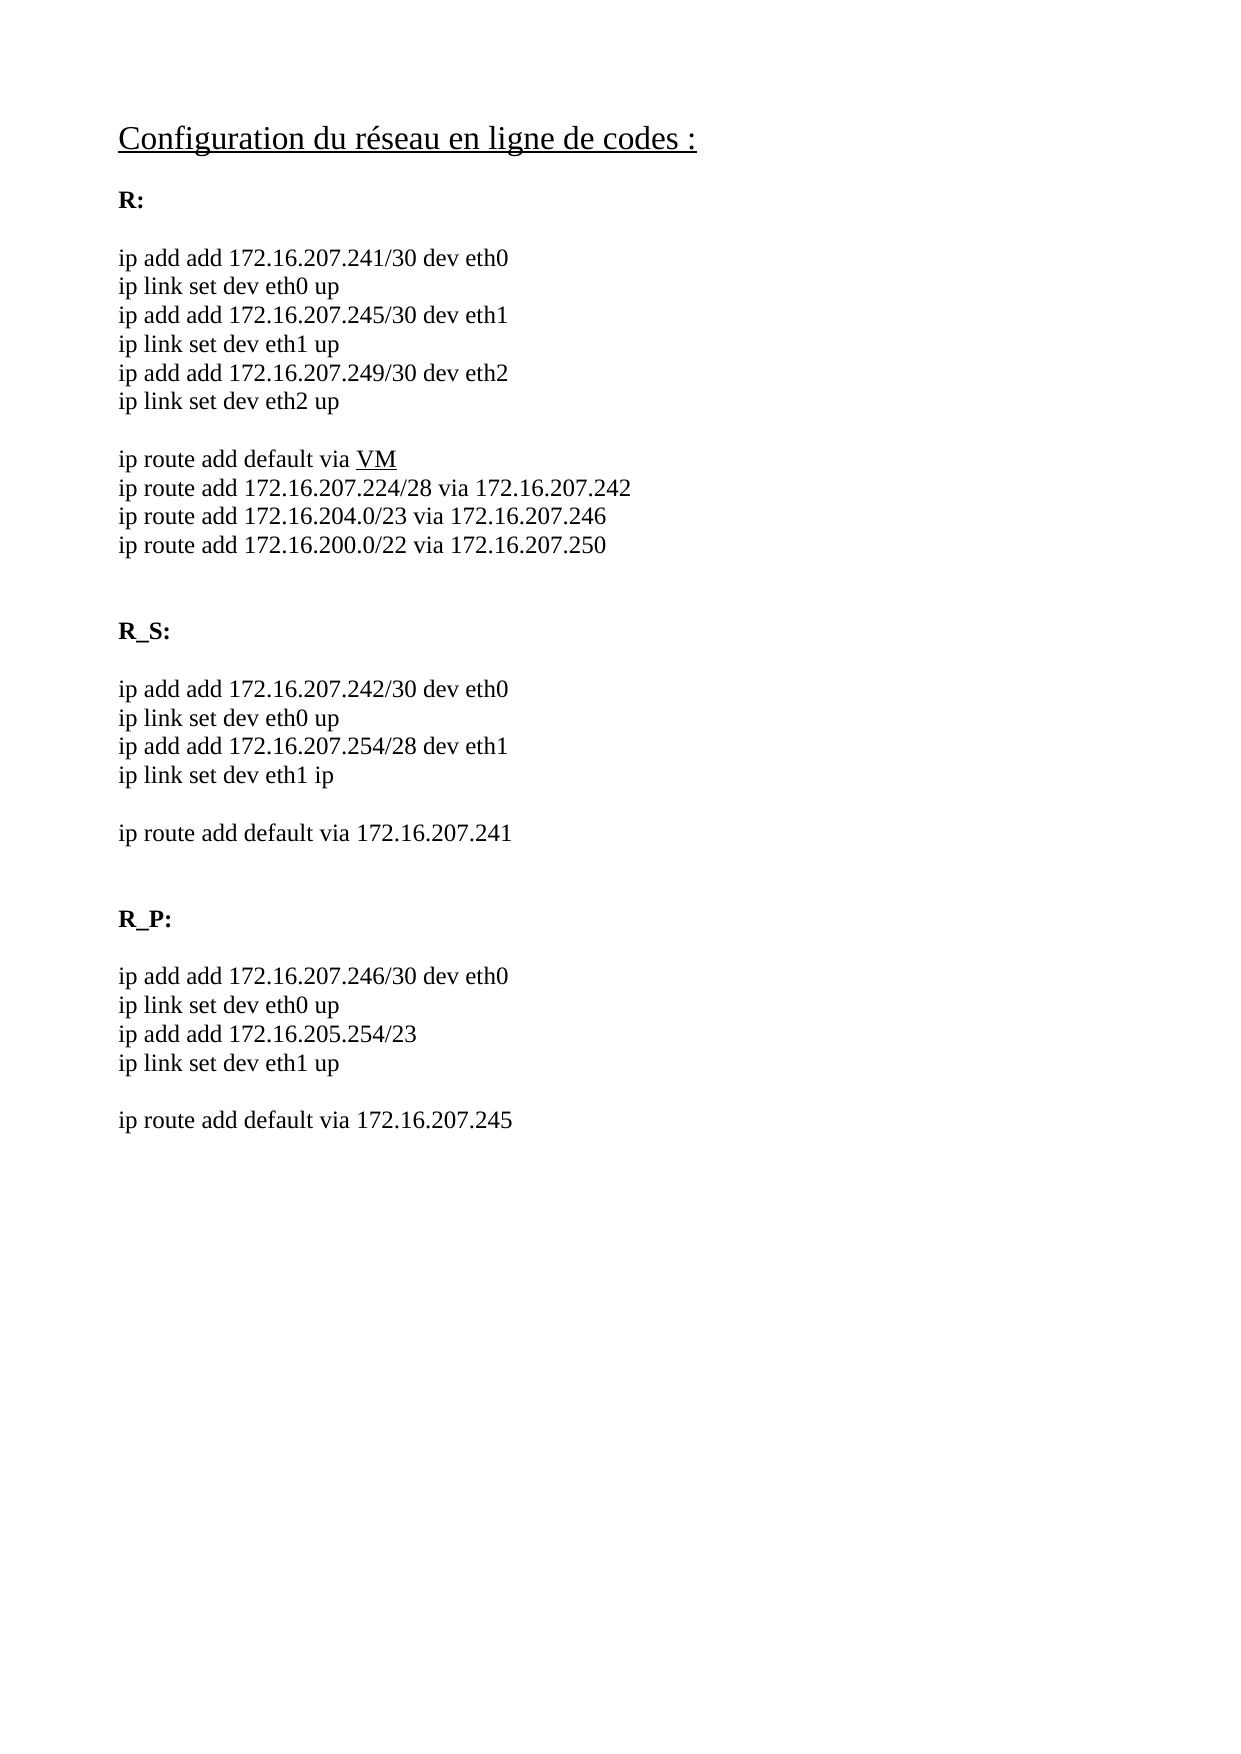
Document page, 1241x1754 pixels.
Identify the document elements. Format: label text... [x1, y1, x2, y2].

text ip link set dev eth0 up [118, 271, 1122, 300]
text ip link set dev eth2 up [118, 386, 1122, 415]
text ip route add 172.16.204.0/23 via 172.16.207.246 [118, 501, 1122, 530]
text ip add add 172.16.207.254/28 dev eth1 [118, 731, 1122, 760]
text ip route add 172.16.207.224/28 via 172.16.207.242 [118, 473, 1122, 501]
text ip add add 172.16.207.241/30 dev eth0 [118, 243, 1122, 271]
text ip add add 172.16.207.246/30 dev eth0 [118, 961, 1122, 990]
text ip link set dev eth1 ip [118, 760, 1122, 789]
text ip add add 172.16.205.254/23 [118, 1019, 1122, 1048]
text ip link set dev eth0 up [118, 703, 1122, 731]
text ip route add default via VM [118, 444, 1122, 473]
text Configuration du réseau en ligne de codes : [118, 118, 1122, 156]
text ip route add default via 172.16.207.241 [118, 818, 1122, 846]
text R_P: [118, 904, 1122, 933]
text R_S: [118, 616, 1122, 645]
text ip link set dev eth1 up [118, 329, 1122, 358]
text ip add add 172.16.207.249/30 dev eth2 [118, 358, 1122, 386]
text ip add add 172.16.207.245/30 dev eth1 [118, 300, 1122, 329]
text R: [118, 185, 1122, 214]
text ip route add default via 172.16.207.245 [118, 1105, 1122, 1134]
text ip link set dev eth0 up [118, 990, 1122, 1019]
text ip add add 172.16.207.242/30 dev eth0 [118, 674, 1122, 703]
text ip route add 172.16.200.0/22 via 172.16.207.250 [118, 530, 1122, 559]
text ip link set dev eth1 up [118, 1048, 1122, 1076]
